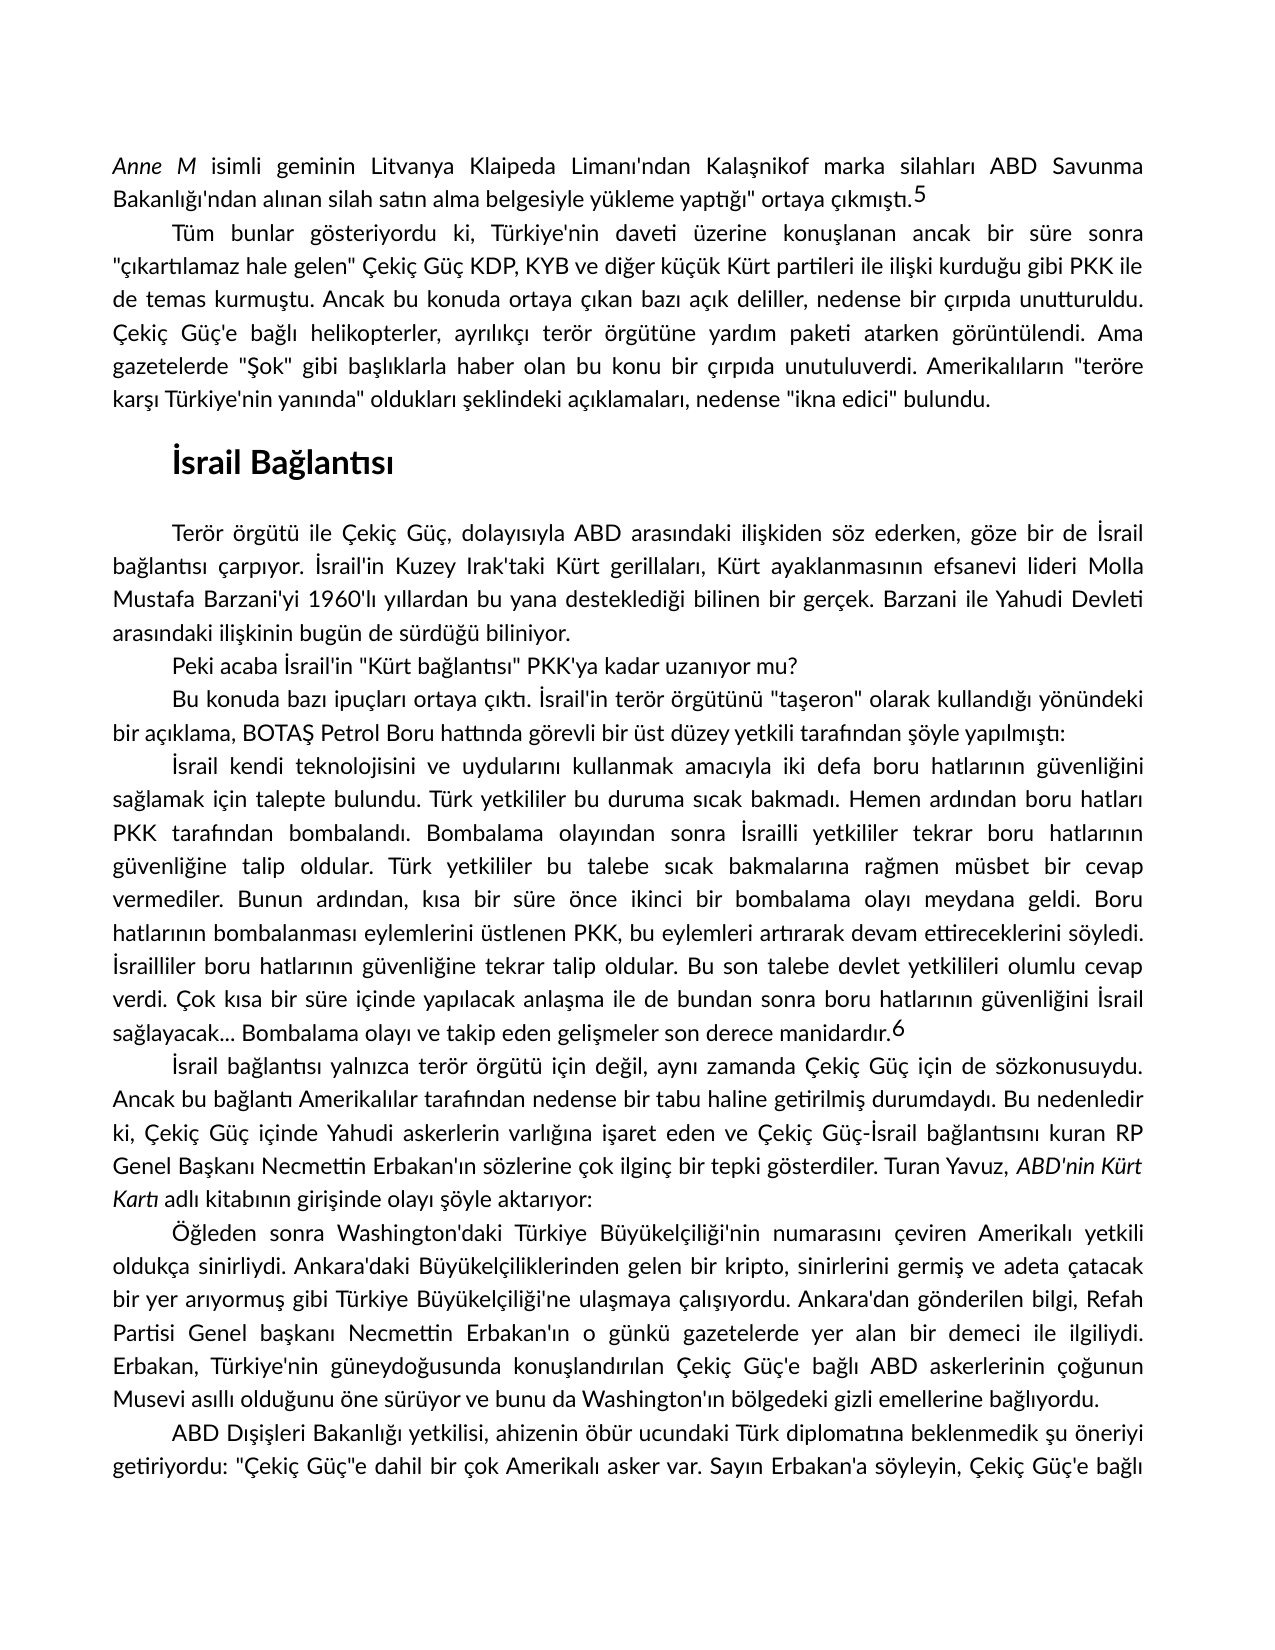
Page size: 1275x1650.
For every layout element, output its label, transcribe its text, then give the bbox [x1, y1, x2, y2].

text ABD Dışişleri Bakanlığı yetkilisi, ahizenin öbür ucundaki Türk diplomatına beklenmedik şu öneriyi getiriyordu: "Çekiç Güç"e dahil bir çok Amerikalı asker var. Sayın Erbakan'a söyleyin, Çekiç Güç'e bağlı [112, 1414, 1145, 1481]
text İsrail bağlantısı yalnızca terör örgütü için değil, aynı zamanda Çekiç Güç için de sözkonusuydu. Ancak bu bağlantı Amerikalılar tarafından nedense bir tabu haline getirilmiş durumdaydı. Bu nedenledir ki, Çekiç Güç içinde Yahudi askerlerin varlığına işaret eden ve Çekiç Güç-İsrail bağlantısını kuran RP Genel Başkanı Necmettin Erbakan'ın sözlerine çok ilginç bir tepki gösterdiler. Turan Yavuz, ABD'nin Kürt Kartı adlı kitabının girişinde olayı şöyle aktarıyor: [112, 1048, 1145, 1214]
text Tüm bunlar gösteriyordu ki, Türkiye'nin daveti üzerine konuşlanan ancak bir süre sonra "çıkartılamaz hale gelen" Çekiç Güç KDP, KYB ve diğer küçük Kürt partileri ile ilişki kurduğu gibi PKK ile de temas kurmuştu. Ancak bu konuda ortaya çıkan bazı açık deliller, nedense bir çırpıda unutturuldu. Çekiç Güç'e bağlı helikopterler, ayrılıkçı terör örgütüne yardım paketi atarken görüntülendi. Ama gazetelerde "Şok" gibi başlıklarla haber olan bu konu bir çırpıda unutuluverdi. Amerikalıların "teröre karşı Türkiye'nin yanında" oldukları şeklindeki açıklamaları, nedense "ikna edici" bulundu. [112, 214, 1145, 414]
text Anne M isimli geminin Litvanya Klaipeda Limanı'ndan Kalaşnikof marka silahları ABD Savunma Bakanlığı'ndan alınan silah satın alma belgesiyle yükleme yaptığı" ortaya çıkmıştı.5 [112, 148, 1145, 214]
text Bu konuda bazı ipuçları ortaya çıktı. İsrail'in terör örgütünü "taşeron" olarak kullandığı yönündeki bir açıklama, BOTAŞ Petrol Boru hattında görevli bir üst düzey yetkili tarafından şöyle yapılmıştı: [112, 681, 1145, 748]
subtitle İsrail Bağlantısı [112, 448, 1145, 481]
text Terör örgütü ile Çekiç Güç, dolayısıyla ABD arasındaki ilişkiden söz ederken, göze bir de İsrail bağlantısı çarpıyor. İsrail'in Kuzey Irak'taki Kürt gerillaları, Kürt ayaklanmasının efsanevi lideri Molla Mustafa Barzani'yi 1960'lı yıllardan bu yana desteklediği bilinen bir gerçek. Barzani ile Yahudi Devleti arasındaki ilişkinin bugün de sürdüğü biliniyor. [112, 514, 1145, 648]
text Öğleden sonra Washington'daki Türkiye Büyükelçiliği'nin numarasını çeviren Amerikalı yetkili oldukça sinirliydi. Ankara'daki Büyükelçiliklerinden gelen bir kripto, sinirlerini germiş ve adeta çatacak bir yer arıyormuş gibi Türkiye Büyükelçiliği'ne ulaşmaya çalışıyordu. Ankara'dan gönderilen bilgi, Refah Partisi Genel başkanı Necmettin Erbakan'ın o günkü gazetelerde yer alan bir demeci ile ilgiliydi. Erbakan, Türkiye'nin güneydoğusunda konuşlandırılan Çekiç Güç'e bağlı ABD askerlerinin çoğunun Musevi asıllı olduğunu öne sürüyor ve bunu da Washington'ın bölgedeki gizli emellerine bağlıyordu. [112, 1214, 1145, 1414]
text İsrail kendi teknolojisini ve uydularını kullanmak amacıyla iki defa boru hatlarının güvenliğini sağlamak için talepte bulundu. Türk yetkililer bu duruma sıcak bakmadı. Hemen ardından boru hatları PKK tarafından bombalandı. Bombalama olayından sonra İsrailli yetkililer tekrar boru hatlarının güvenliğine talip oldular. Türk yetkililer bu talebe sıcak bakmalarına rağmen müsbet bir cevap vermediler. Bunun ardından, kısa bir süre önce ikinci bir bombalama olayı meydana geldi. Boru hatlarının bombalanması eylemlerini üstlenen PKK, bu eylemleri artırarak devam ettireceklerini söyledi. İsrailliler boru hatlarının güvenliğine tekrar talip oldular. Bu son talebe devlet yetkilileri olumlu cevap verdi. Çok kısa bir süre içinde yapılacak anlaşma ile de bundan sonra boru hatlarının güvenliğini İsrail sağlayacak... Bombalama olayı ve takip eden gelişmeler son derece manidardır.6 [112, 748, 1145, 1048]
text Peki acaba İsrail'in "Kürt bağlantısı" PKK'ya kadar uzanıyor mu? [112, 648, 1145, 681]
